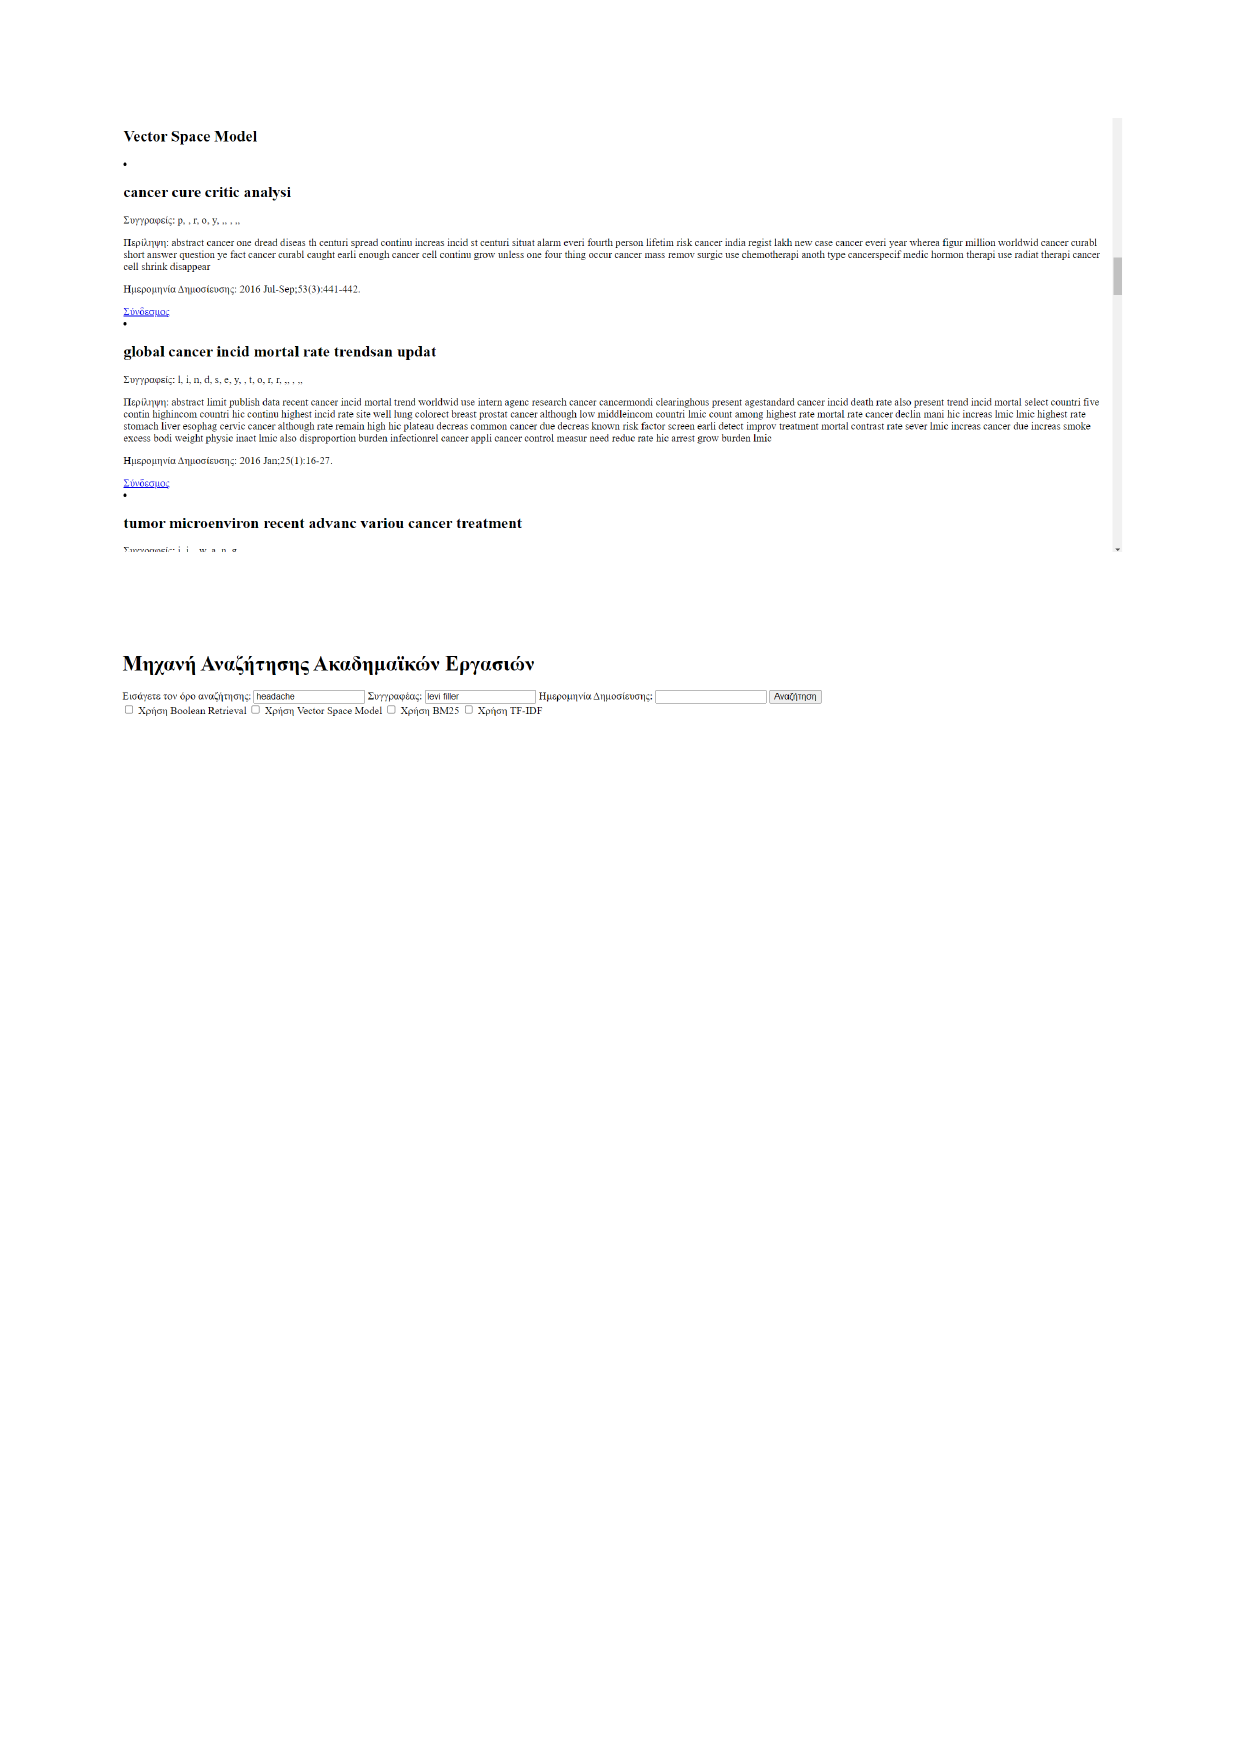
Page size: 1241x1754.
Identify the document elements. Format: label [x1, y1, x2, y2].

picture [118, 637, 1123, 1086]
picture [118, 118, 1123, 552]
